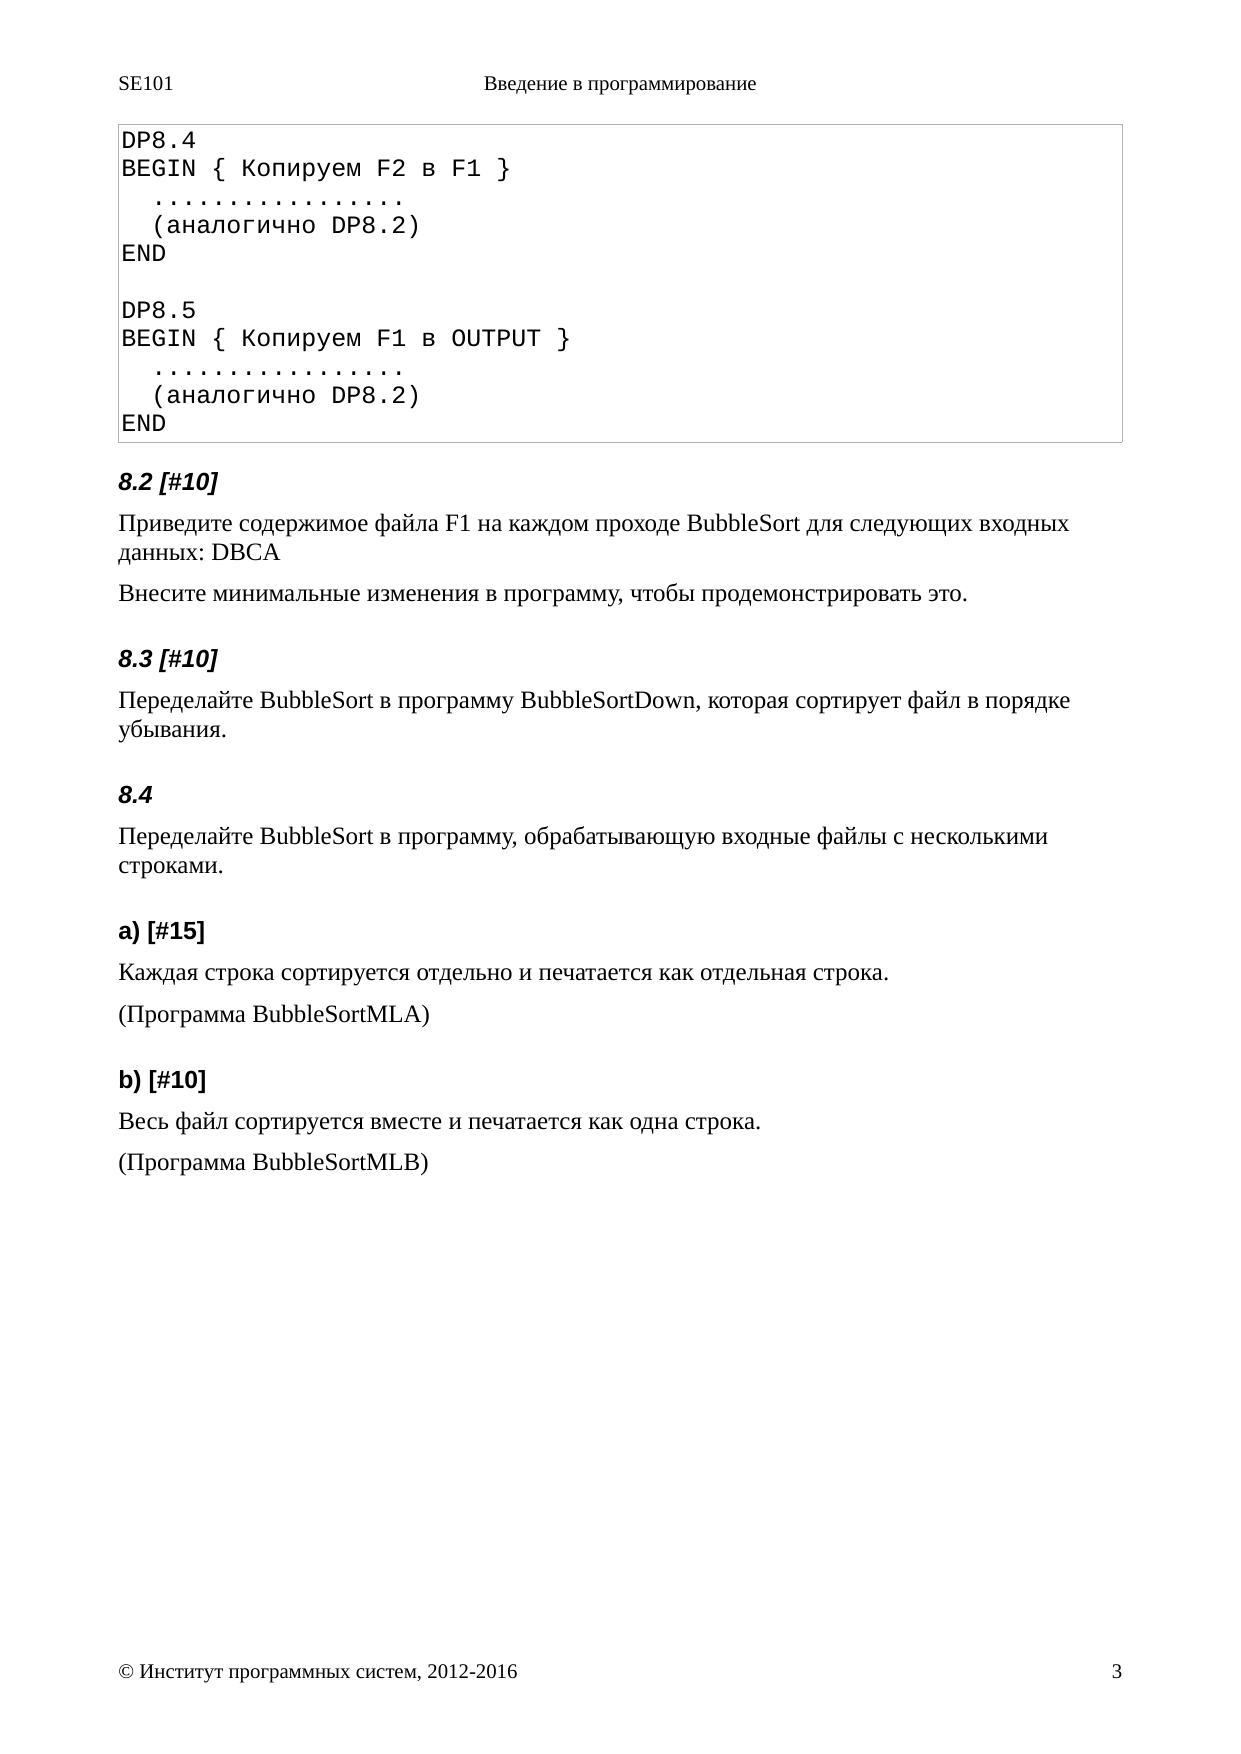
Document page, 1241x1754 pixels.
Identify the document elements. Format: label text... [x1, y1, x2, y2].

subtitle a) [#15] [118, 916, 1122, 945]
subtitle 8.3 [#10] [118, 644, 1122, 673]
text Весь файл сортируется вместе и печатается как одна строка. [118, 1106, 1122, 1135]
text Приведите содержимое файла F1 на каждом проходе BubbleSort для следующих входных данных: DBCA [118, 508, 1122, 566]
text DP8.5 [119, 294, 1122, 323]
text END [119, 408, 1122, 442]
text (Программа BubbleSortMLA) [118, 999, 1122, 1027]
text DP8.4 [119, 125, 1122, 153]
text Каждая строка сортируется отдельно и печатается как отдельная строка. [118, 957, 1122, 986]
subtitle 8.4 [118, 780, 1122, 809]
text (аналогично DP8.2) [119, 209, 1122, 238]
subtitle 8.2 [#10] [118, 467, 1122, 496]
text (Программа BubbleSortMLB) [118, 1147, 1122, 1176]
text Переделайте BubbleSort в программу, обрабатывающую входные файлы с несколькими строками. [118, 821, 1122, 879]
text Переделайте BubbleSort в программу BubbleSortDown, которая сортирует файл в порядке убывания. [118, 685, 1122, 743]
text Внесите минимальные изменения в программу, чтобы продемонстрировать это. [118, 578, 1122, 607]
subtitle b) [#10] [118, 1065, 1122, 1093]
text BEGIN { Копируем F1 в OUTPUT } [119, 323, 1122, 351]
text (аналогично DP8.2) [119, 379, 1122, 408]
text ................. [119, 181, 1122, 209]
text BEGIN { Копируем F2 в F1 } [119, 153, 1122, 181]
text ................. [119, 351, 1122, 379]
text END [119, 238, 1122, 269]
